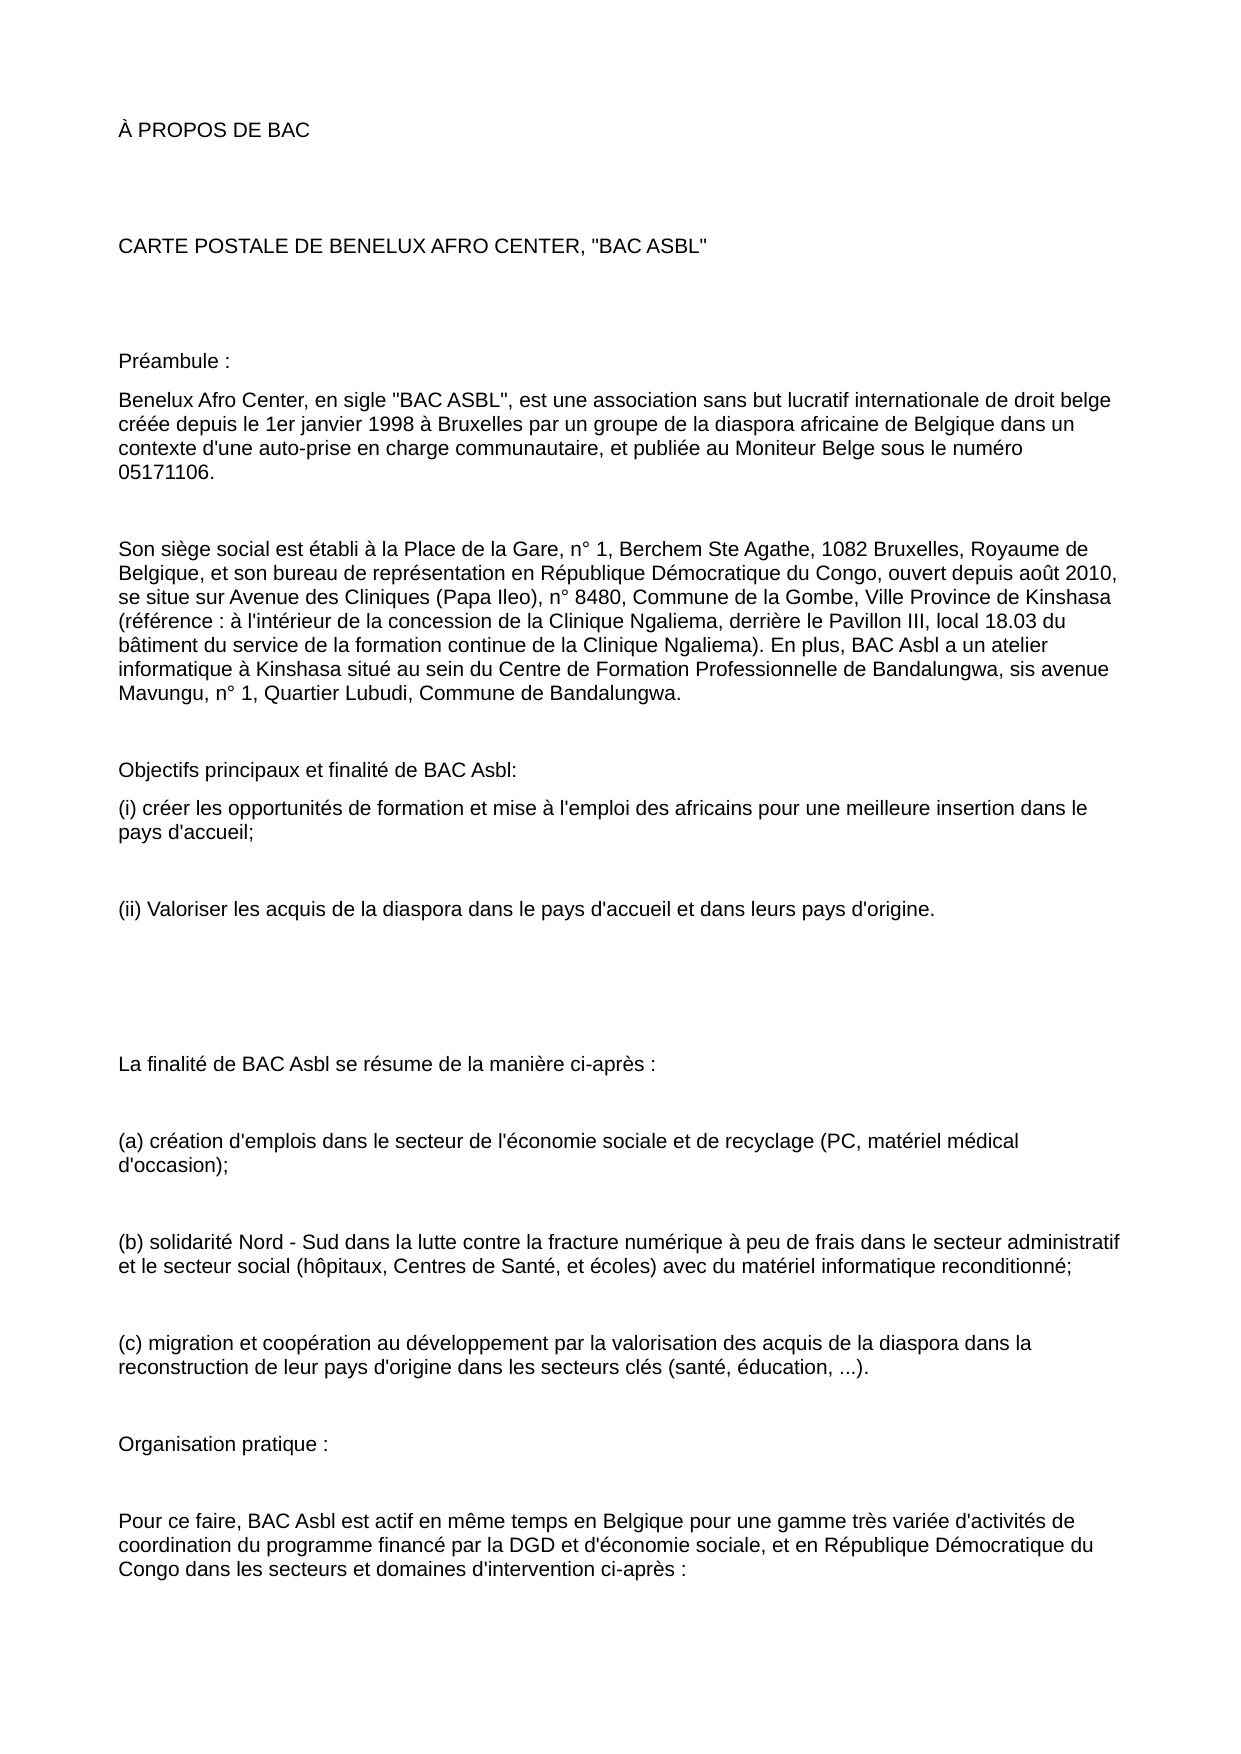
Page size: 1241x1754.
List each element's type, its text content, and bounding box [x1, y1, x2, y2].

text Benelux Afro Center, en sigle "BAC ASBL", est une association sans but lucratif internationale de droit belge créée depuis le 1er janvier 1998 à Bruxelles par un groupe de la diaspora africaine de Belgique dans un contexte d'une auto-prise en charge communautaire, et publiée au Moniteur Belge sous le numéro 05171106. [118, 388, 1122, 484]
text Objectifs principaux et finalité de BAC Asbl: [118, 758, 1122, 782]
text Son siège social est établi à la Place de la Gare, n° 1, Berchem Ste Agathe, 1082 Bruxelles, Royaume de Belgique, et son bureau de représentation en République Démocratique du Congo, ouvert depuis août 2010, se situe sur Avenue des Cliniques (Papa Ileo), n° 8480, Commune de la Gombe, Ville Province de Kinshasa (référence : à l'intérieur de la concession de la Clinique Ngaliema, derrière le Pavillon III, local 18.03 du bâtiment du service de la formation continue de la Clinique Ngaliema). En plus, BAC Asbl a un atelier informatique à Kinshasa situé au sein du Centre de Formation Professionnelle de Bandalungwa, sis avenue Mavungu, n° 1, Quartier Lubudi, Commune de Bandalungwa. [118, 537, 1122, 704]
text À PROPOS DE BAC [118, 118, 1122, 142]
text Préambule : [118, 349, 1122, 373]
text (i) créer les opportunités de formation et mise à l'emploi des africains pour une meilleure insertion dans le pays d'accueil; [118, 796, 1122, 844]
text CARTE POSTALE DE BENELUX AFRO CENTER, "BAC ASBL" [118, 234, 1122, 258]
text (ii) Valoriser les acquis de la diaspora dans le pays d'accueil et dans leurs pays d'origine. [118, 897, 1122, 921]
text Organisation pratique : [118, 1432, 1122, 1456]
text (b) solidarité Nord - Sud dans la lutte contre la fracture numérique à peu de frais dans le secteur administratif et le secteur social (hôpitaux, Centres de Santé, et écoles) avec du matériel informatique reconditionné; [118, 1229, 1122, 1277]
text (c) migration et coopération au développement par la valorisation des acquis de la diaspora dans la reconstruction de leur pays d'origine dans les secteurs clés (santé, éducation, ...). [118, 1331, 1122, 1378]
text Pour ce faire, BAC Asbl est actif en même temps en Belgique pour une gamme très variée d'activités de coordination du programme financé par la DGD et d'économie sociale, et en République Démocratique du Congo dans les secteurs et domaines d'intervention ci-après : [118, 1509, 1122, 1581]
text La finalité de BAC Asbl se résume de la manière ci-après : [118, 1051, 1122, 1075]
text (a) création d'emplois dans le secteur de l'économie sociale et de recyclage (PC, matériel médical d'occasion); [118, 1128, 1122, 1176]
